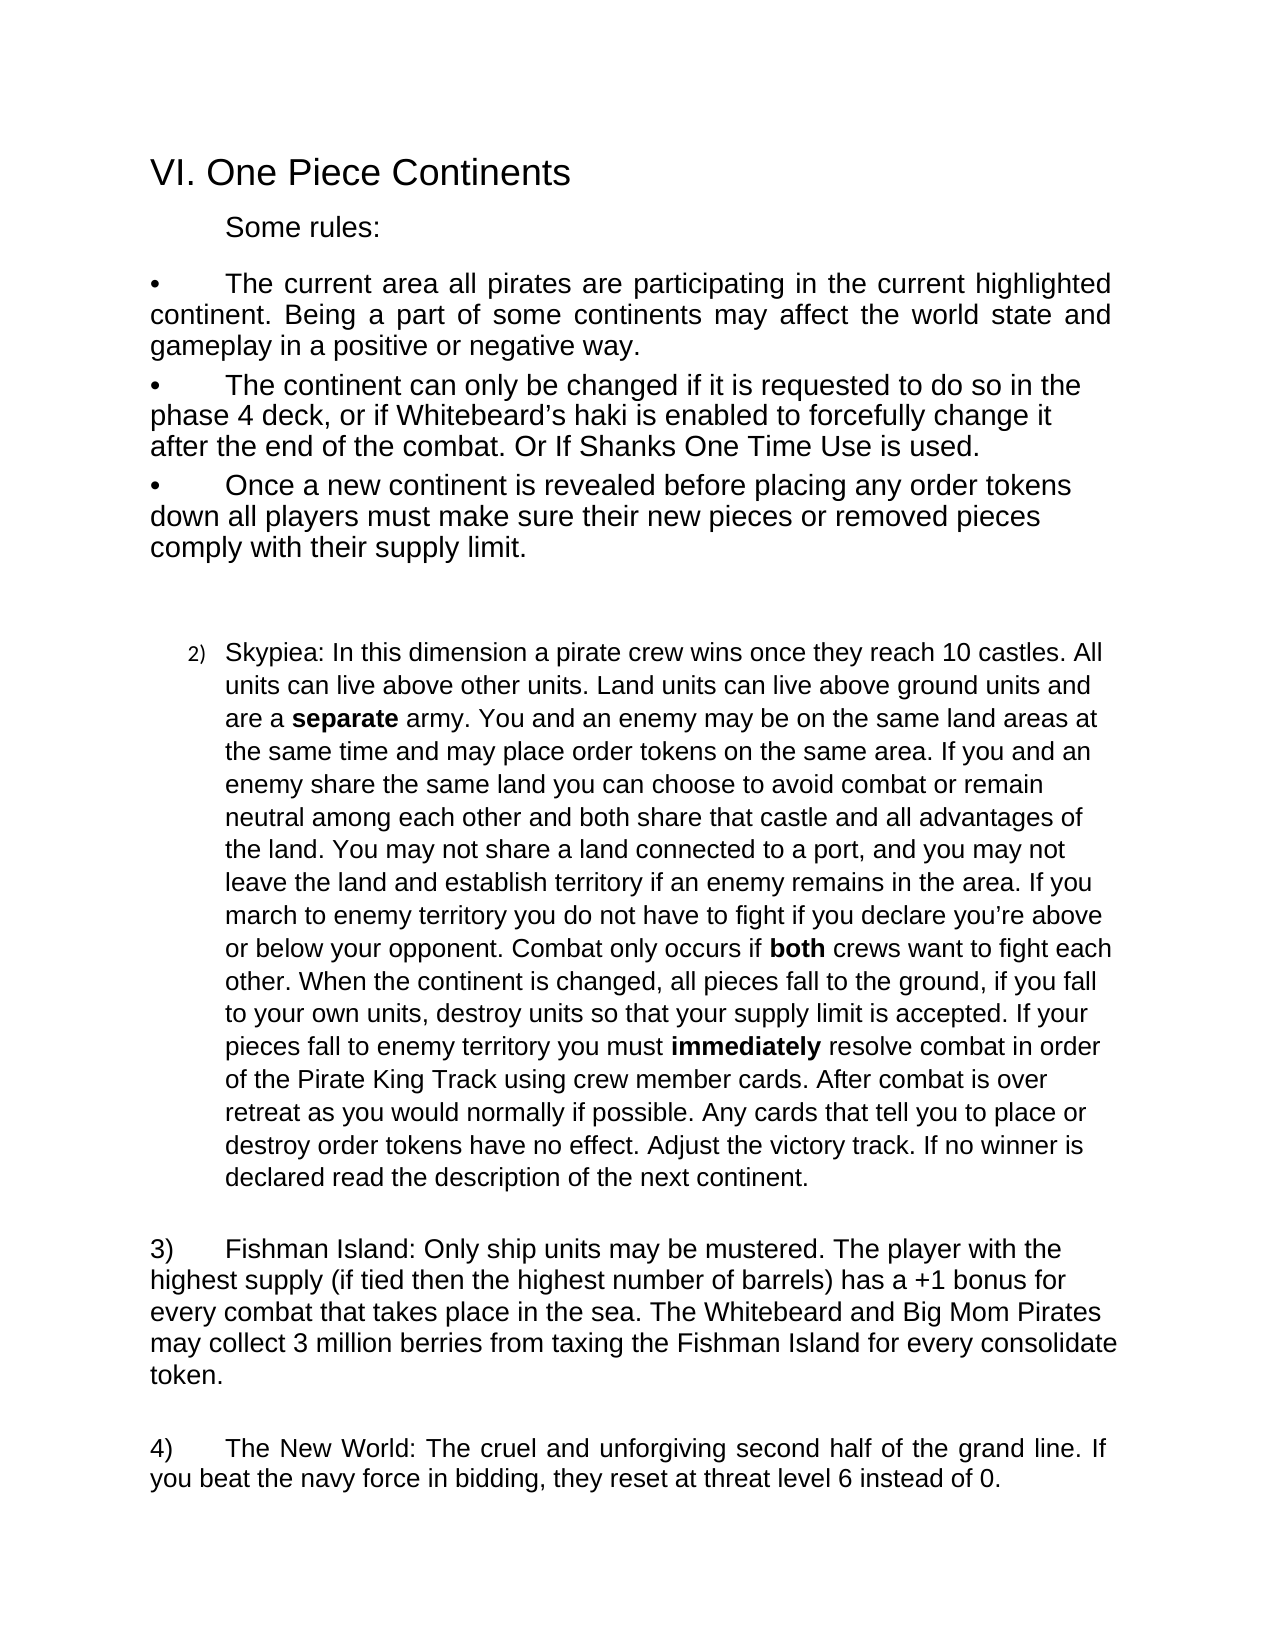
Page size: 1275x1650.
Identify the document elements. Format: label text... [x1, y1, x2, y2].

list Fishman Island: Only ship units may be mustered. The player with the highest supply (if tied then the highest number of barrels) has a +1 bonus for every combat that takes place in the sea. The Whitebeard and Big Mom Pirates may collect 3 million berries from taxing the Fishman Island for every consolidate token. [150, 1233, 1121, 1390]
list Skypiea: In this dimension a pirate crew wins once they reach 10 castles. All units can live above other units. Land units can live above ground units and are a separate army. You and an enemy may be on the same land areas at the same time and may place order tokens on the same area. If you and an enemy share the same land you can choose to avoid combat or remain neutral among each other and both share that castle and all advantages of the land. You may not share a land connected to a port, and you may not leave the land and establish territory if an enemy remains in the area. If you march to enemy territory you do not have to fight if you declare you’re above or below your opponent. Combat only occurs if both crews want to fight each other. When the continent is changed, all pieces fall to the ground, if you fall to your own units, destroy units so that your supply limit is accepted. If your pieces fall to enemy territory you must immediately resolve combat in order of the Pirate King Track using crew member cards. After combat is over retreat as you would normally if possible. Any cards that tell you to place or destroy order tokens have no effect. Adjust the victory track. If no winner is declared read the description of the next continent. [187, 637, 1123, 1192]
list The continent can only be changed if it is requested to do so in the phase 4 deck, or if Whitebeard’s haki is enabled to forcefully change it after the end of the combat. Or If Shanks One Time Use is used. [150, 371, 1104, 462]
list The current area all pirates are participating in the current highlighted continent. Being a part of some continents may affect the world state and gameplay in a positive or negative way. [150, 269, 1112, 361]
text VI. One Piece Continents [150, 150, 1123, 193]
list The New World: The cruel and unforgiving second half of the grand line. If you beat the navy force in bidding, they reset at threat level 6 instead of 0. [150, 1433, 1108, 1493]
text Some rules: [225, 210, 1123, 243]
list Once a new continent is revealed before placing any order tokens down all players must make sure their new pieces or removed pieces comply with their supply limit. [150, 471, 1100, 563]
